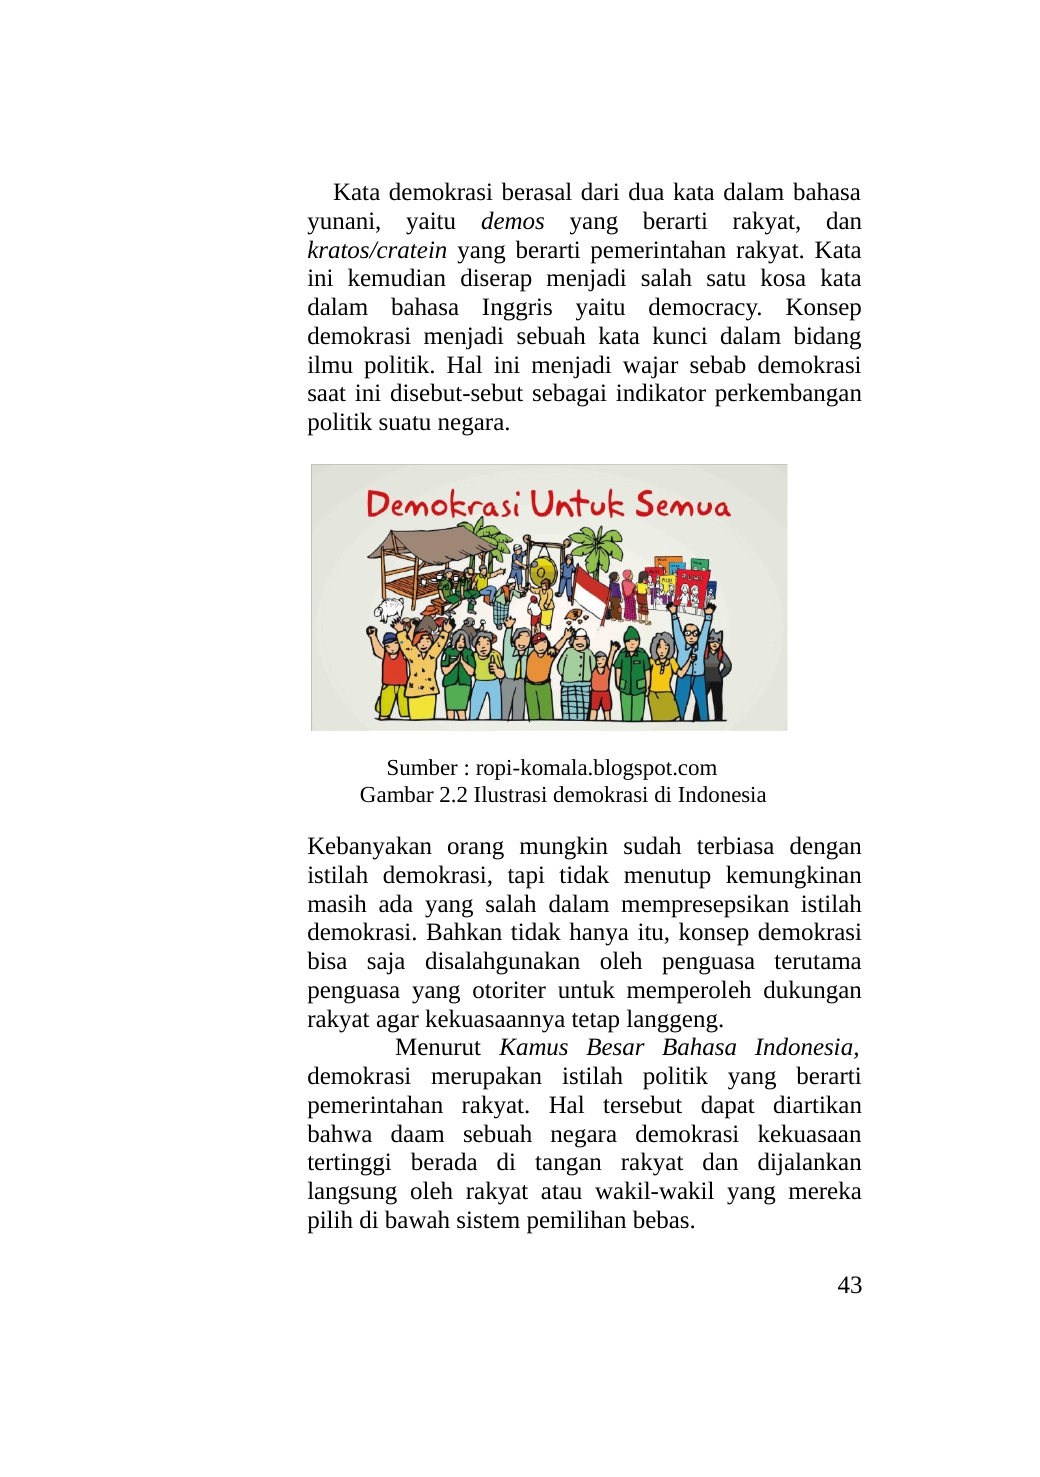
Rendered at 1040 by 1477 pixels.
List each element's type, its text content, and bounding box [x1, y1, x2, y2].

text Sumber : ropi-komala.blogspot.com [236, 754, 862, 781]
text Menurut Kamus Besar Bahasa Indonesia, demokrasi merupakan istilah politik yang berarti pemerintahan rakyat. Hal tersebut dapat diartikan bahwa daam sebuah negara demokrasi kekuasaan tertinggi berada di tangan rakyat dan dijalankan langsung oleh rakyat atau wakil-wakil yang mereka pilih di bawah sistem pemilihan bebas. [307, 1032, 862, 1234]
text Kata demokrasi berasal dari dua kata dalam bahasa yunani, yaitu demos yang berarti rakyat, dan kratos/cratein yang berarti pemerintahan rakyat. Kata ini kemudian diserap menjadi salah satu kosa kata dalam bahasa Inggris yaitu democracy. Konsep demokrasi menjadi sebuah kata kunci dalam bidang ilmu politik. Hal ini menjadi wajar sebab demokrasi saat ini disebut-sebut sebagai indikator perkembangan politik suatu negara. [307, 177, 862, 436]
picture [311, 464, 788, 731]
text Kebanyakan orang mungkin sudah terbiasa dengan istilah demokrasi, tapi tidak menutup kemungkinan masih ada yang salah dalam mempresepsikan istilah demokrasi. Bahkan tidak hanya itu, konsep demokrasi bisa saja disalahgunakan oleh penguasa terutama penguasa yang otoriter untuk memperoleh dukungan rakyat agar kekuasaannya tetap langgeng. [307, 831, 862, 1032]
text Gambar 2.2 Ilustrasi demokrasi di Indonesia [236, 781, 862, 807]
